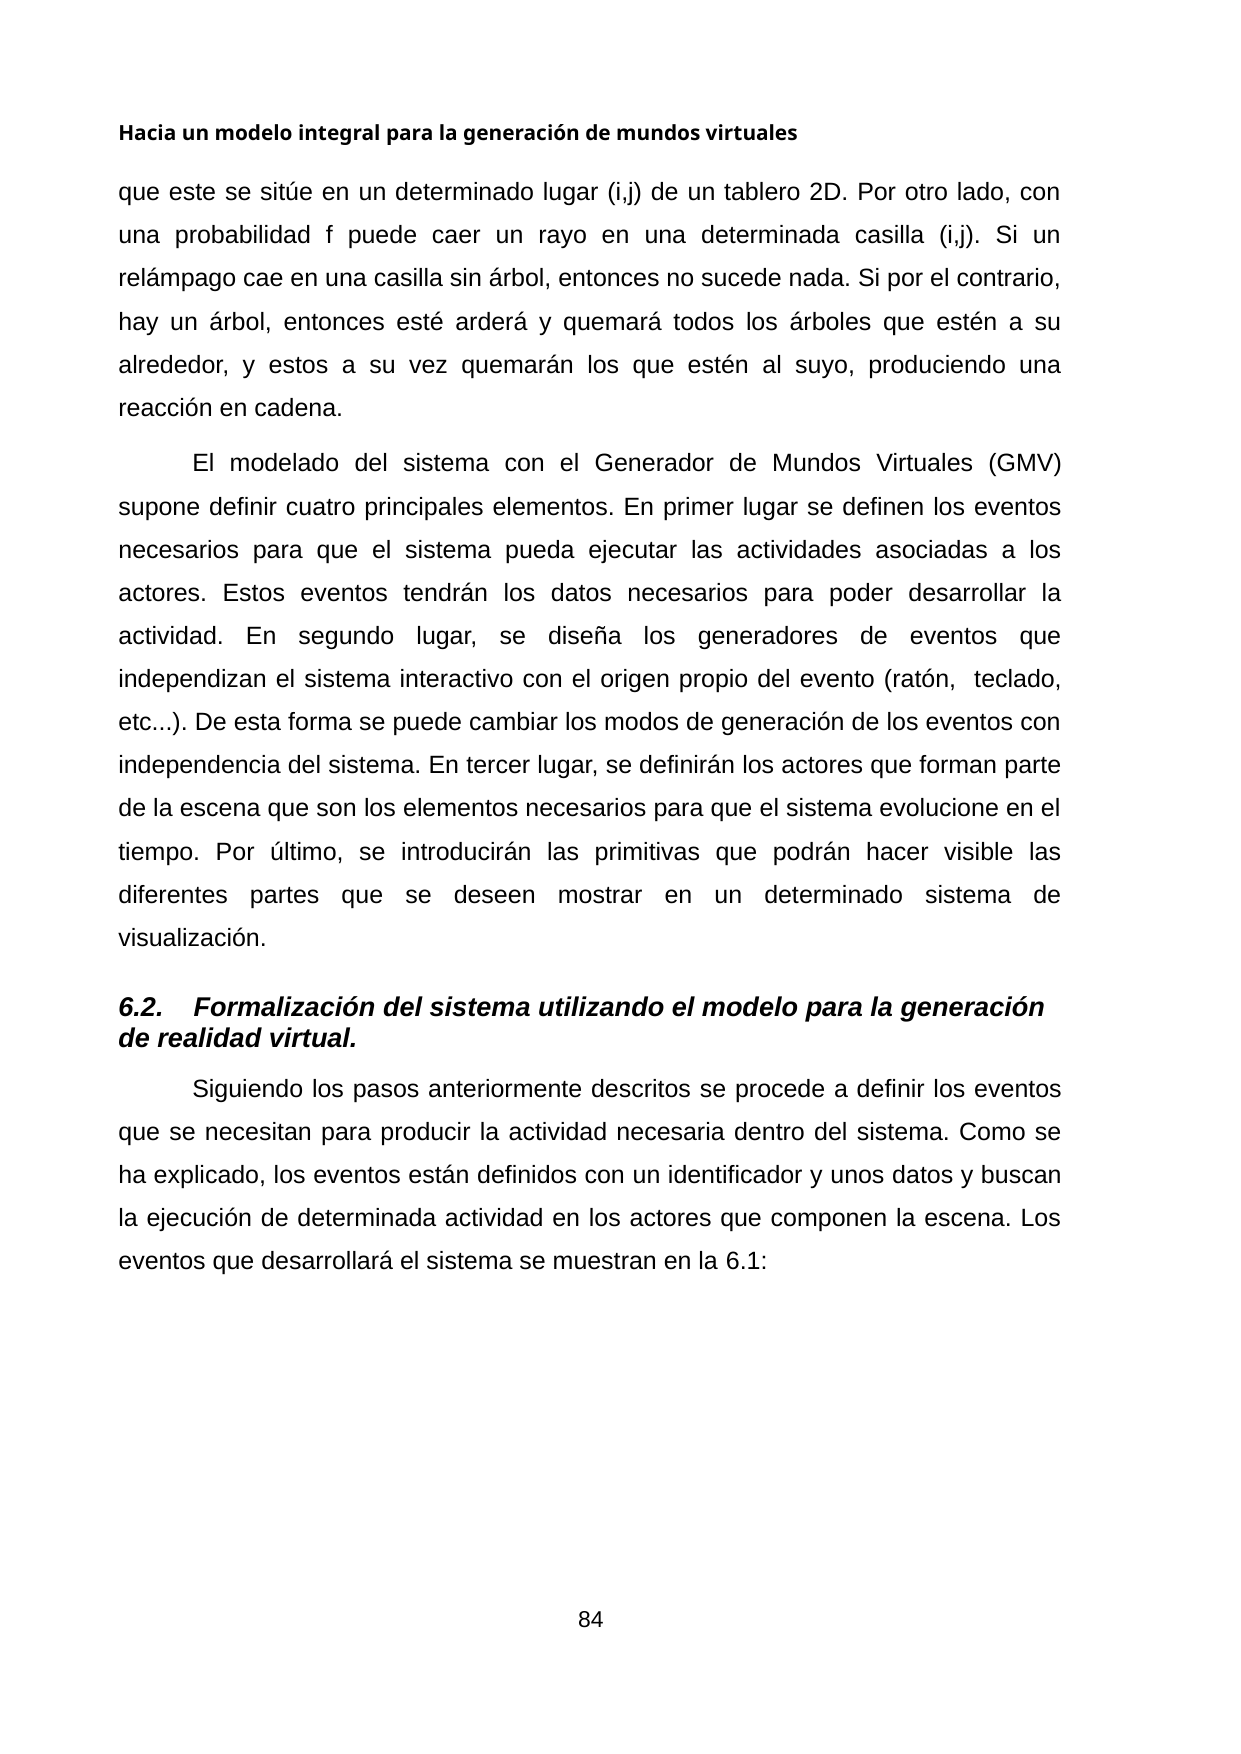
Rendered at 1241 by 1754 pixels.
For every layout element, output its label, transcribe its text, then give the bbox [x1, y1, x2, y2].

subtitle Formalización del sistema utilizando el modelo para la generación de realidad virtual. [118, 991, 1063, 1053]
text El modelado del sistema con el Generador de Mundos Virtuales (GMV) supone definir cuatro principales elementos. En primer lugar se definen los eventos necesarios para que el sistema pueda ejecutar las actividades asociadas a los actores. Estos eventos tendrán los datos necesarios para poder desarrollar la actividad. En segundo lugar, se diseña los generadores de eventos que independizan el sistema interactivo con el origen propio del evento (ratón, teclado, etc...). De esta forma se puede cambiar los modos de generación de los eventos con independencia del sistema. En tercer lugar, se definirán los actores que forman parte de la escena que son los elementos necesarios para que el sistema evolucione en el tiempo. Por último, se introducirán las primitivas que podrán hacer visible las diferentes partes que se deseen mostrar en un determinado sistema de visualización. [118, 448, 1063, 951]
text que este se sitúe en un determinado lugar (i,j) de un tablero 2D. Por otro lado, con una probabilidad f puede caer un rayo en una determinada casilla (i,j). Si un relámpago cae en una casilla sin árbol, entonces no sucede nada. Si por el contrario, hay un árbol, entonces esté arderá y quemará todos los árboles que estén a su alrededor, y estos a su vez quemarán los que estén al suyo, produciendo una reacción en cadena. [118, 177, 1063, 421]
text Siguiendo los pasos anteriormente descritos se procede a definir los eventos que se necesitan para producir la actividad necesaria dentro del sistema. Como se ha explicado, los eventos están definidos con un identificador y unos datos y buscan la ejecución de determinada actividad en los actores que componen la escena. Los eventos que desarrollará el sistema se muestran en la Tabla 6.1: [118, 1074, 1063, 1275]
